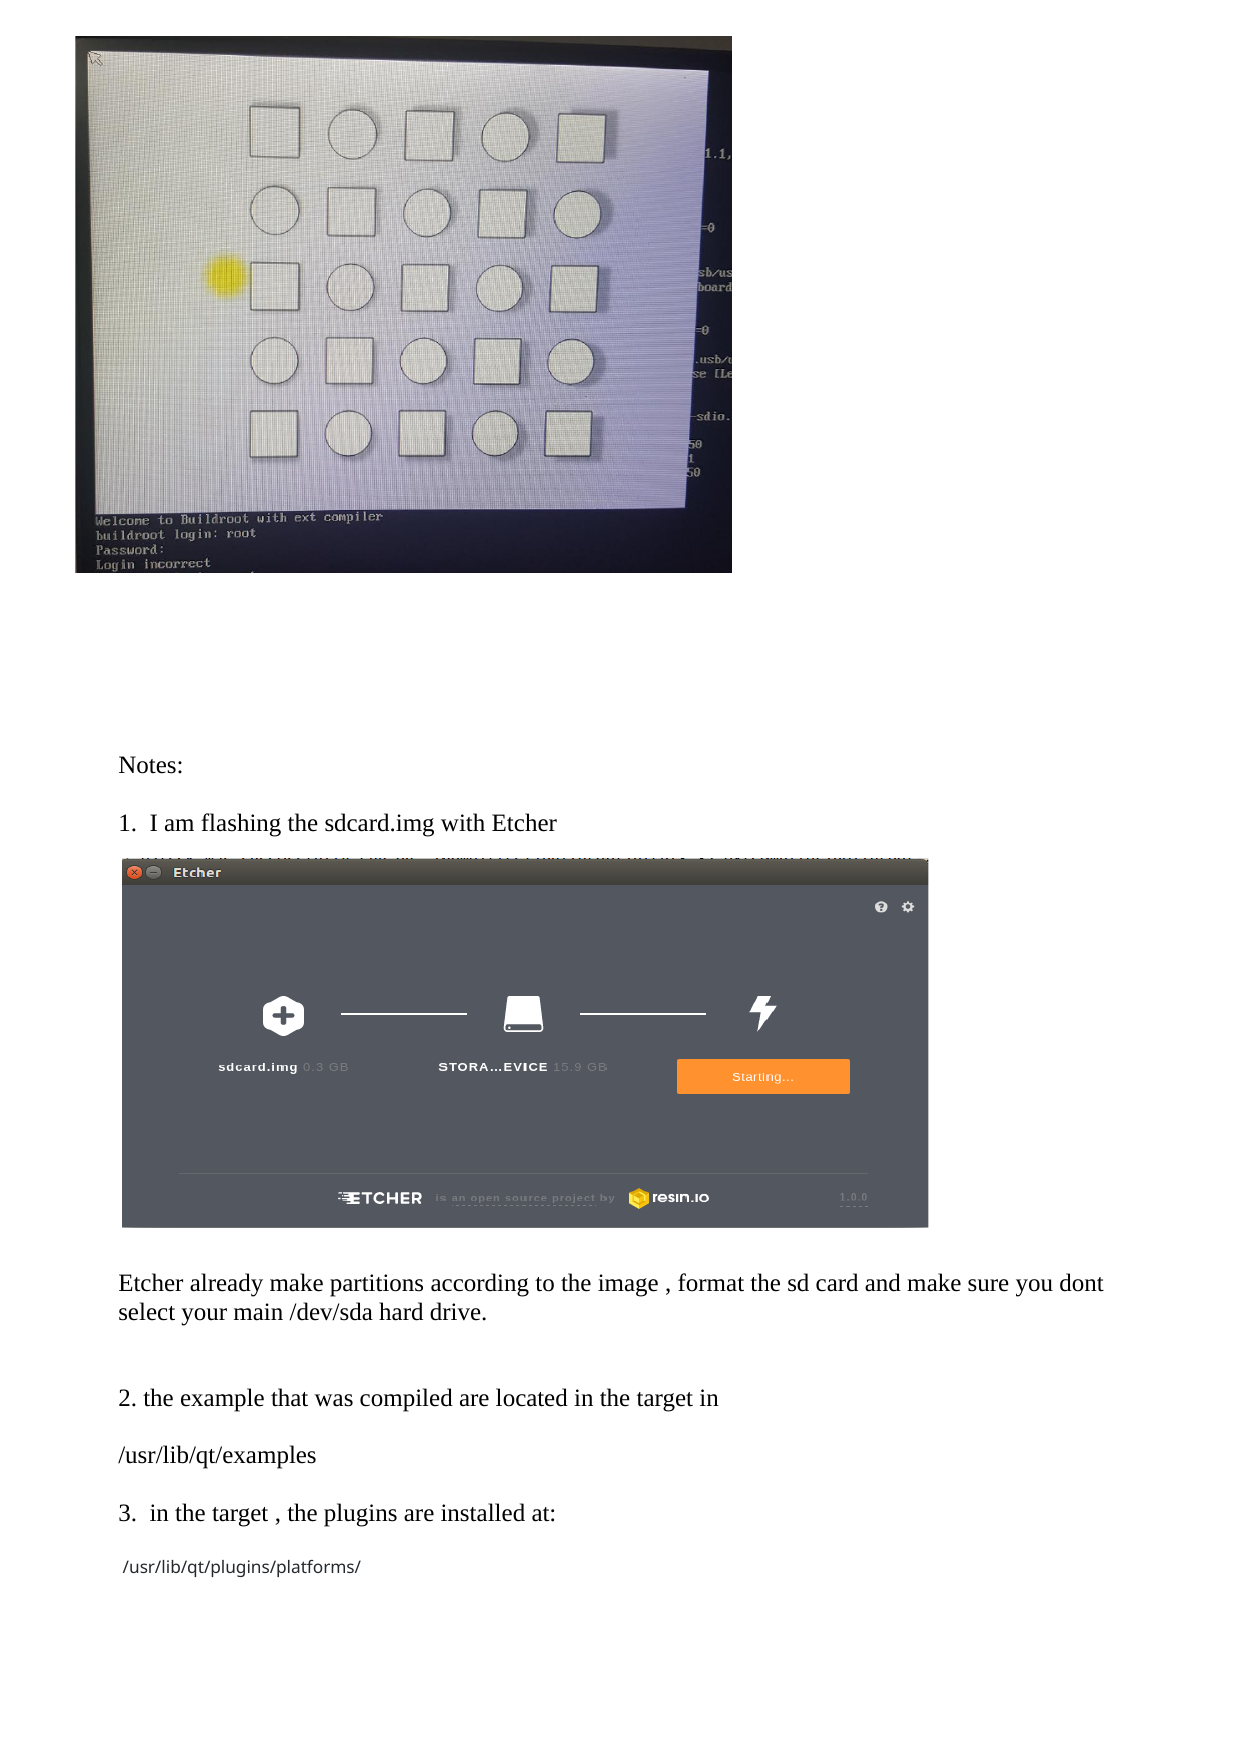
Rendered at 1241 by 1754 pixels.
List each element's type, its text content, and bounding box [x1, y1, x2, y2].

text 3. in the target , the plugins are installed at: [118, 1498, 1122, 1527]
text 2. the example that was compiled are located in the target in [118, 1383, 1122, 1412]
text Etcher already make partitions according to the image , format the sd card and make sure you dont select your main /dev/sda hard drive. [118, 1268, 1122, 1326]
text /usr/lib/qt/plugins/platforms/ [118, 1556, 1122, 1579]
picture [122, 858, 929, 1228]
picture [75, 36, 732, 573]
text /usr/lib/qt/examples [118, 1441, 1122, 1469]
text Notes: [118, 751, 1122, 779]
text 1. I am flashing the sdcard.img with Etcher [118, 808, 1122, 837]
